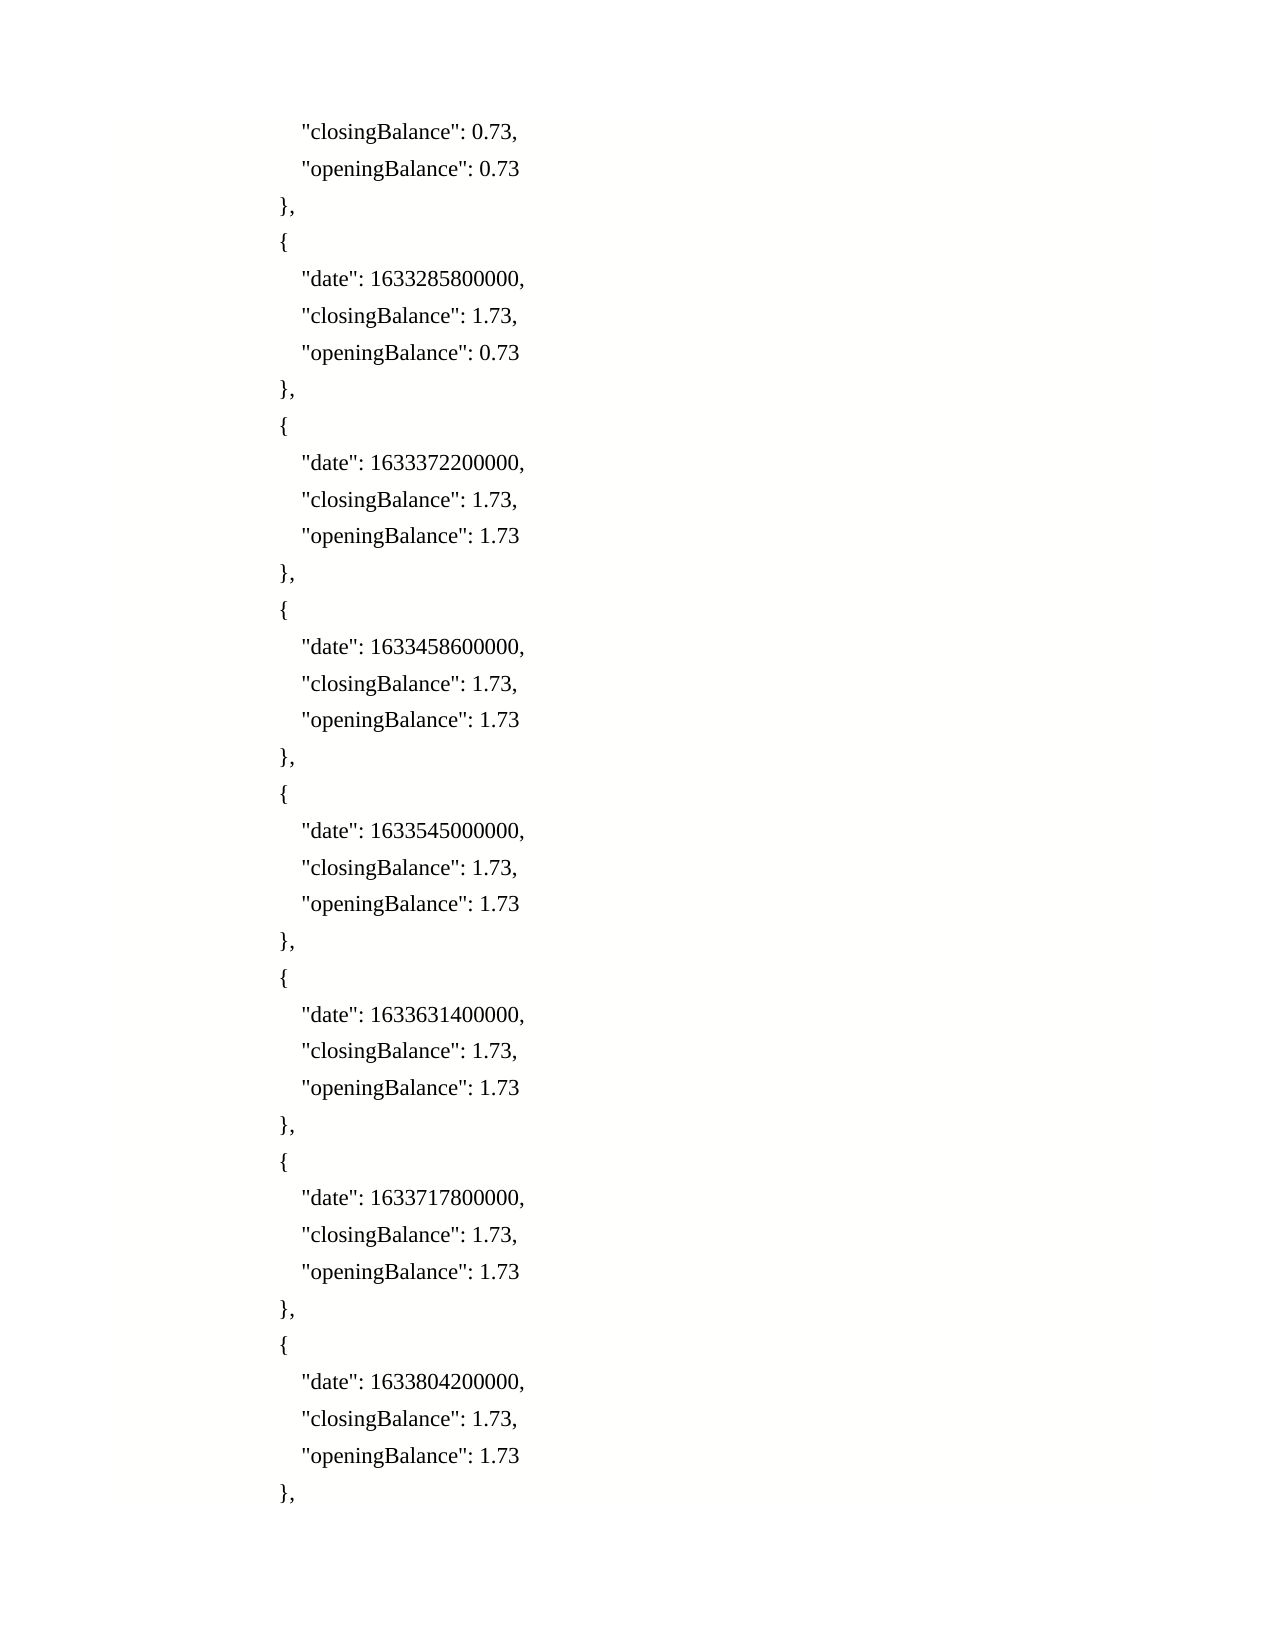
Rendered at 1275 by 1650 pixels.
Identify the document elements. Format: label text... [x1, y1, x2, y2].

text "closingBalance": 0.73, [118, 118, 1157, 144]
text { [118, 964, 1157, 990]
text }, [118, 743, 1157, 769]
text { [118, 412, 1157, 439]
text "date": 1633717800000, [118, 1184, 1157, 1211]
text "openingBalance": 1.73 [118, 1442, 1157, 1468]
text { [118, 780, 1157, 806]
text "date": 1633372200000, [118, 449, 1157, 475]
text "openingBalance": 0.73 [118, 339, 1157, 365]
text }, [118, 376, 1157, 402]
text "date": 1633545000000, [118, 817, 1157, 843]
text }, [118, 1111, 1157, 1137]
text "closingBalance": 1.73, [118, 302, 1157, 328]
text "date": 1633285800000, [118, 265, 1157, 292]
text }, [118, 1295, 1157, 1321]
text "closingBalance": 1.73, [118, 486, 1157, 512]
text "openingBalance": 1.73 [118, 706, 1157, 733]
text "closingBalance": 1.73, [118, 1405, 1157, 1431]
text "closingBalance": 1.73, [118, 1221, 1157, 1248]
text "openingBalance": 0.73 [118, 155, 1157, 181]
text { [118, 228, 1157, 255]
text "date": 1633458600000, [118, 633, 1157, 659]
text "openingBalance": 1.73 [118, 890, 1157, 917]
text "closingBalance": 1.73, [118, 1037, 1157, 1064]
text { [118, 1332, 1157, 1358]
text }, [118, 559, 1157, 586]
text "date": 1633804200000, [118, 1368, 1157, 1395]
text "closingBalance": 1.73, [118, 670, 1157, 696]
text "date": 1633631400000, [118, 1001, 1157, 1027]
text { [118, 596, 1157, 622]
text }, [118, 192, 1157, 218]
text "openingBalance": 1.73 [118, 1258, 1157, 1284]
text { [118, 1148, 1157, 1174]
text "openingBalance": 1.73 [118, 523, 1157, 549]
text }, [118, 927, 1157, 953]
text }, [118, 1479, 1157, 1505]
text "openingBalance": 1.73 [118, 1074, 1157, 1101]
text "closingBalance": 1.73, [118, 853, 1157, 880]
